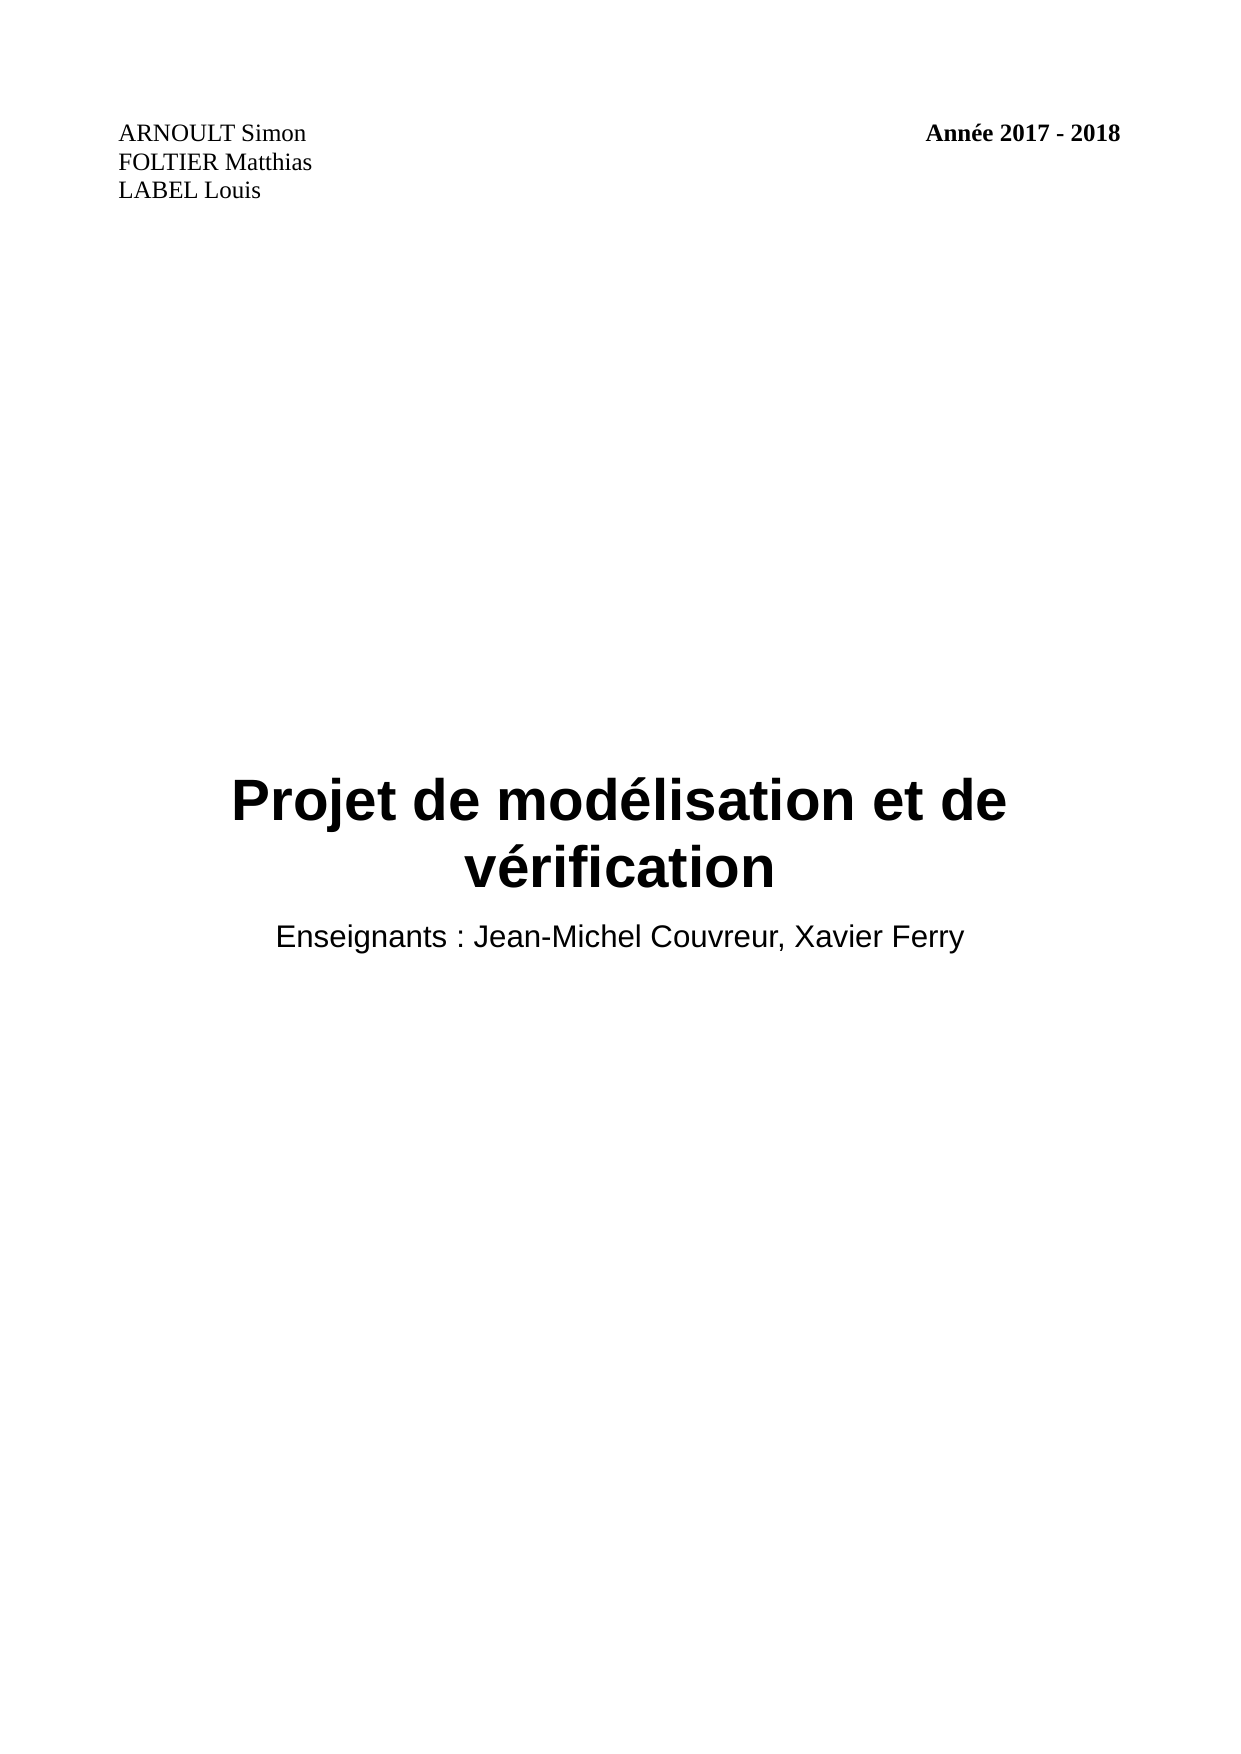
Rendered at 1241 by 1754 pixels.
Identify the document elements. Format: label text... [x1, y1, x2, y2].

text ARNOULT Simon Année 2017 - 2018 [118, 118, 1122, 147]
subtitle Enseignants : Jean-Michel Couvreur, Xavier Ferry [118, 918, 1122, 954]
title Projet de modélisation et de vérification [118, 765, 1122, 899]
text LABEL Louis [118, 176, 1122, 204]
text FOLTIER Matthias [118, 147, 1122, 176]
